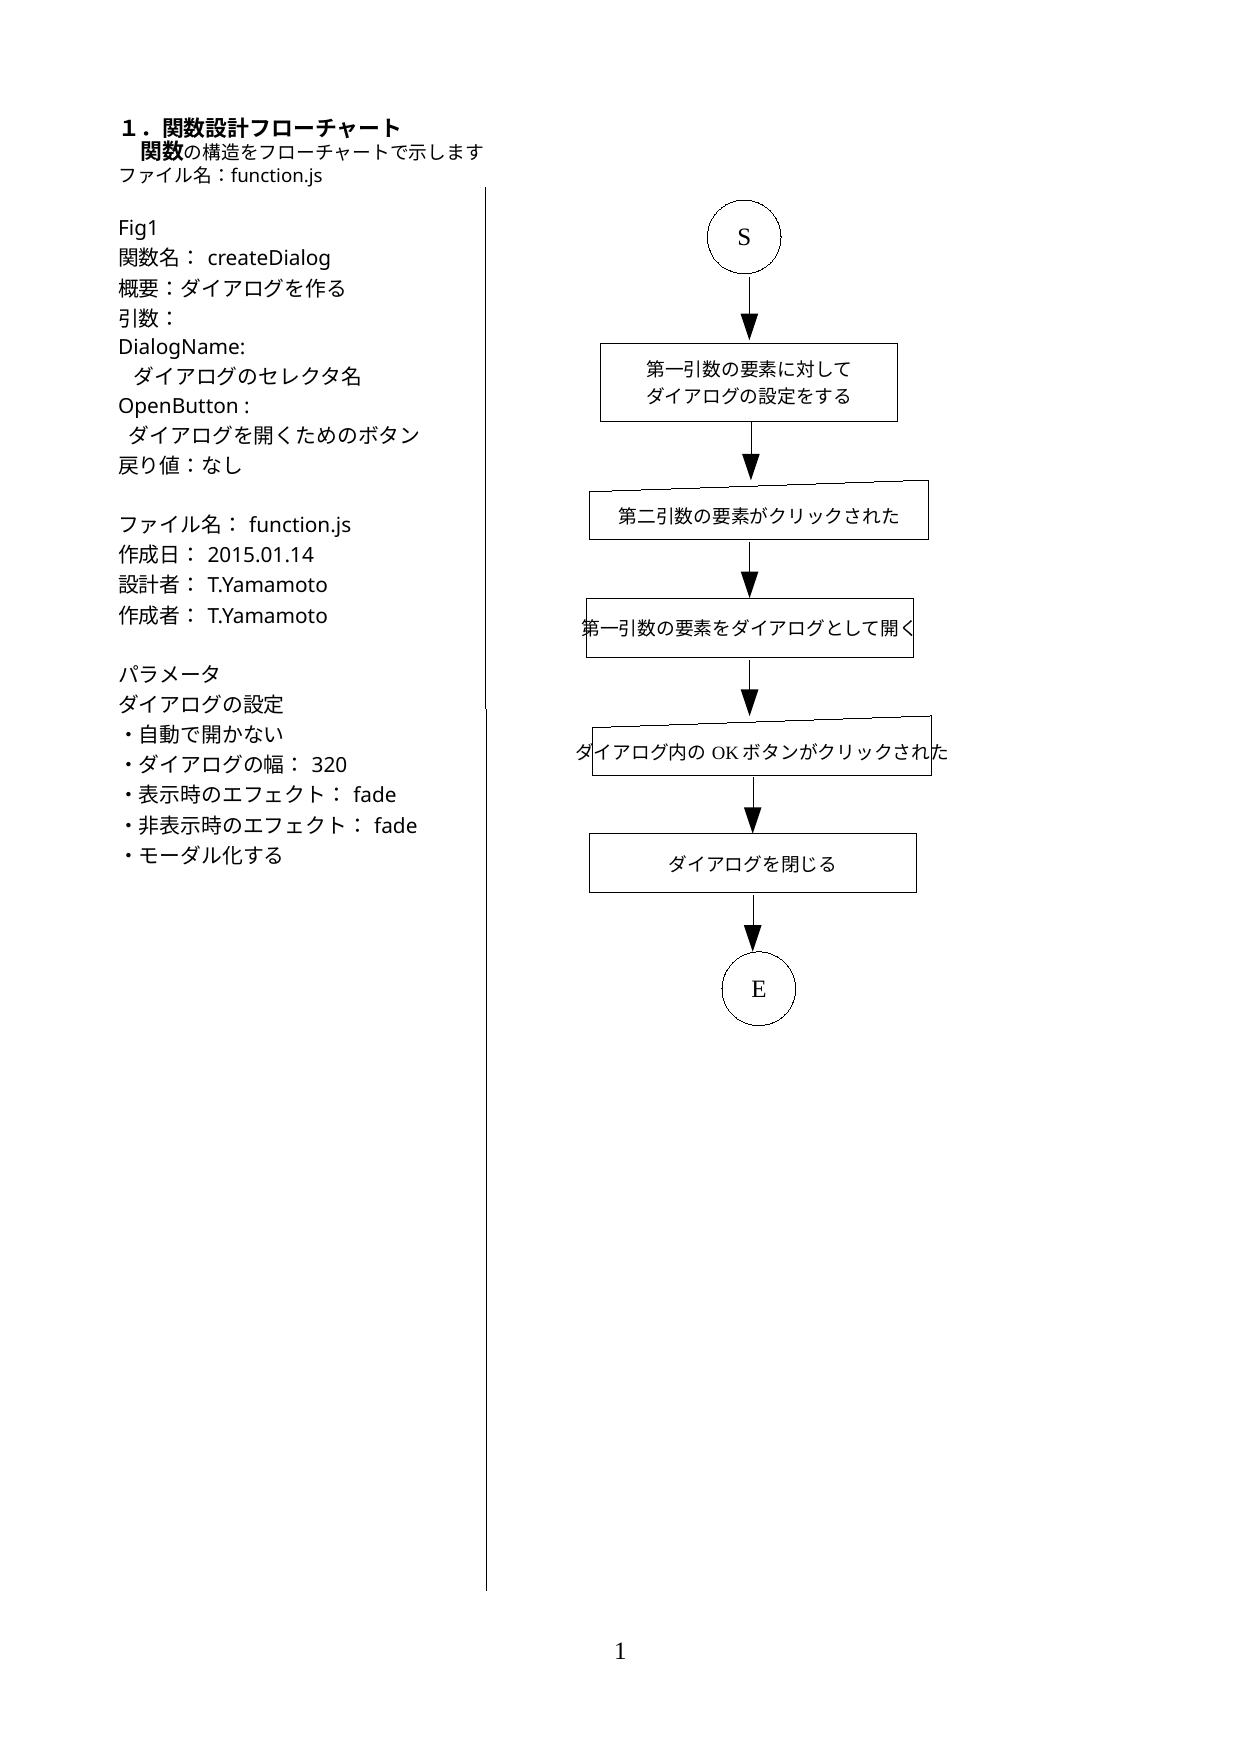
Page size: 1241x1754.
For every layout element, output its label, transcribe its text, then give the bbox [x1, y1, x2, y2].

text １．関数設計フローチャート [118, 118, 1122, 141]
text ファイル名：function.js [118, 164, 1122, 187]
text 関数の構造をフローチャートで示します [118, 141, 1122, 164]
